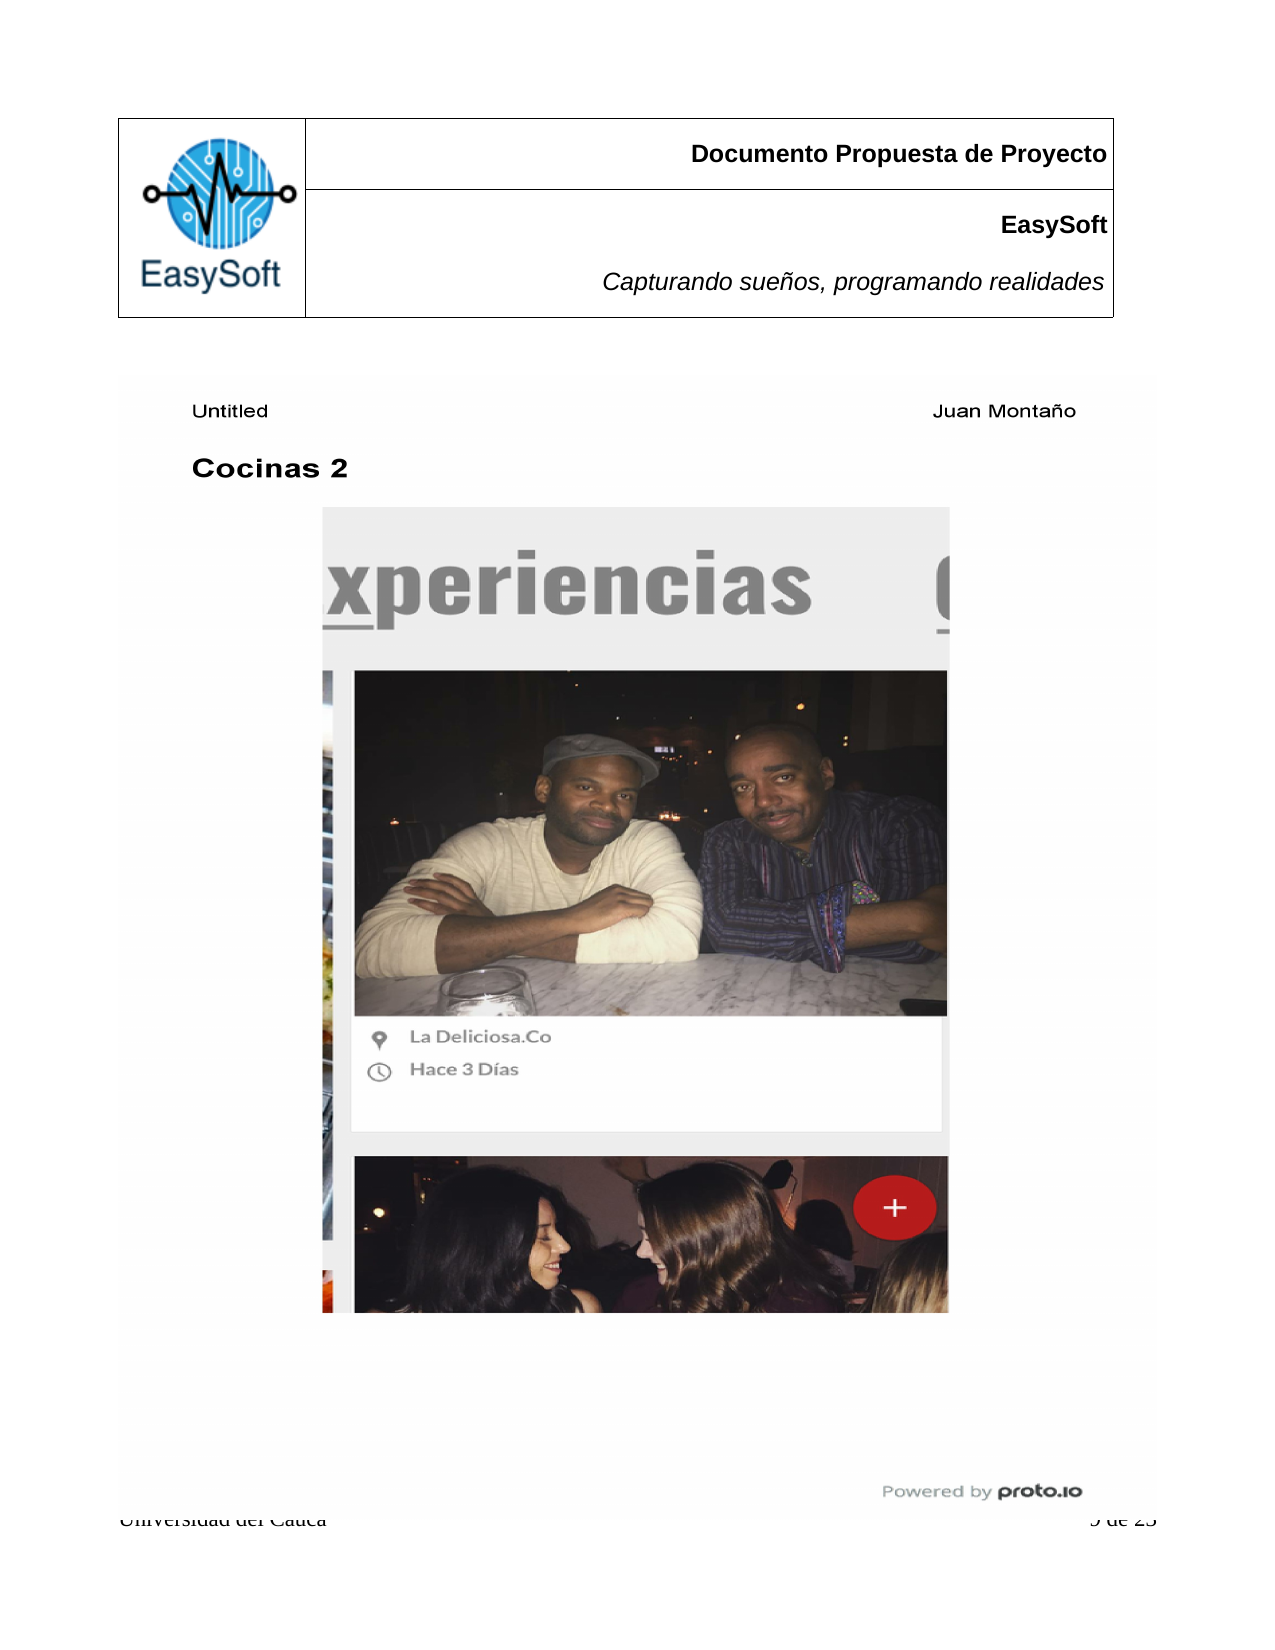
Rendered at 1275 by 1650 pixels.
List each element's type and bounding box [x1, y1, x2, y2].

picture [123, 124, 300, 312]
picture [118, 375, 1157, 1520]
